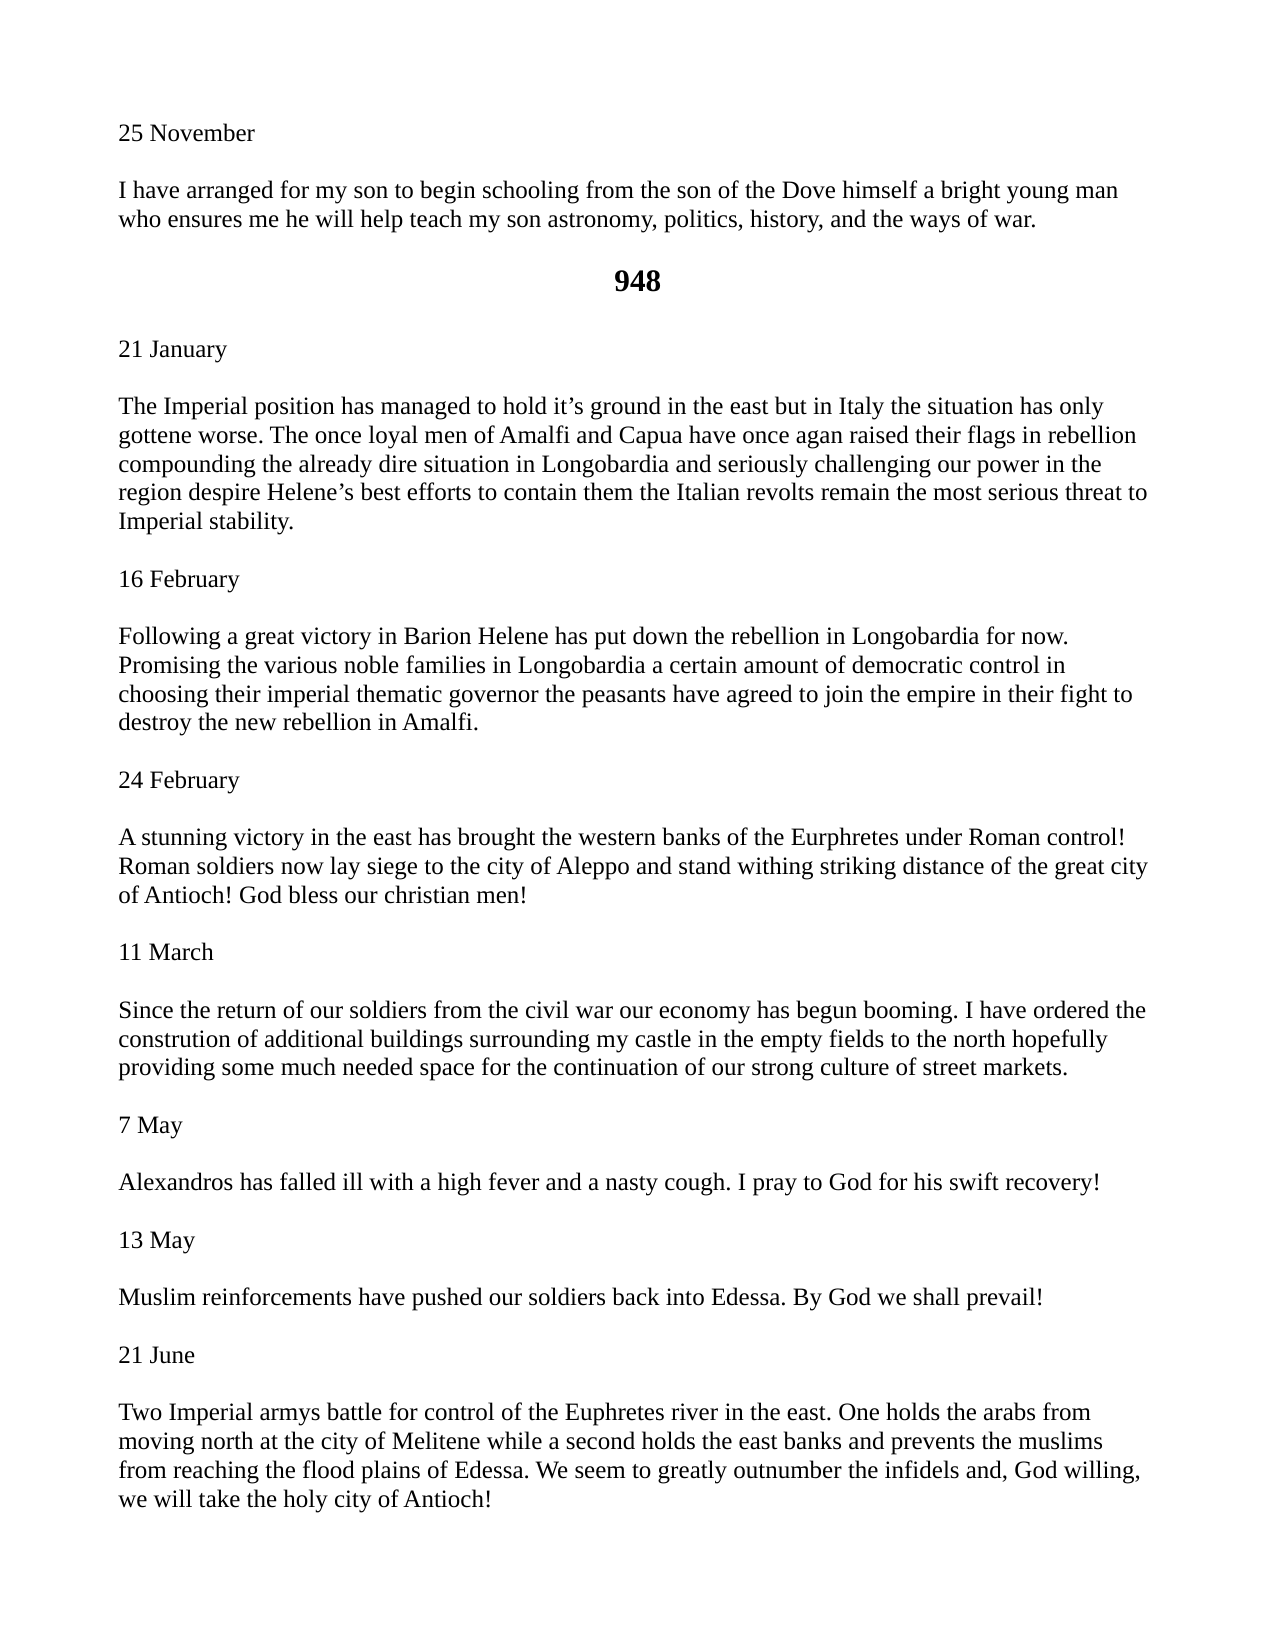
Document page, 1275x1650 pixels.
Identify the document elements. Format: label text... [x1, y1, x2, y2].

text 21 January [118, 334, 1157, 362]
text 25 November [118, 118, 1157, 147]
text Muslim reinforcements have pushed our soldiers back into Edessa. By God we shall prevail! [118, 1282, 1157, 1311]
text Alexandros has falled ill with a high fever and a nasty cough. I pray to God for his swift recovery! [118, 1167, 1157, 1196]
text 948 [118, 262, 1157, 298]
text 24 February [118, 765, 1157, 794]
text The Imperial position has managed to hold it’s ground in the east but in Italy the situation has only gottene worse. The once loyal men of Amalfi and Capua have once agan raised their flags in rebellion compounding the already dire situation in Longobardia and seriously challenging our power in the region despire Helene’s best efforts to contain them the Italian revolts remain the most serious threat to Imperial stability. [118, 391, 1157, 535]
text Since the return of our soldiers from the civil war our economy has begun booming. I have ordered the constrution of additional buildings surrounding my castle in the empty fields to the north hopefully providing some much needed space for the continuation of our strong culture of street markets. [118, 995, 1157, 1081]
text 16 February [118, 564, 1157, 592]
text 11 March [118, 937, 1157, 966]
text Following a great victory in Barion Helene has put down the rebellion in Longobardia for now. Promising the various noble families in Longobardia a certain amount of democratic control in choosing their imperial thematic governor the peasants have agreed to join the empire in their fight to destroy the new rebellion in Amalfi. [118, 621, 1157, 736]
text Two Imperial armys battle for control of the Euphretes river in the east. One holds the arabs from moving north at the city of Melitene while a second holds the east banks and prevents the muslims from reaching the flood plains of Edessa. We seem to greatly outnumber the infidels and, God willing, we will take the holy city of Antioch! [118, 1397, 1157, 1512]
text I have arranged for my son to begin schooling from the son of the Dove himself a bright young man who ensures me he will help teach my son astronomy, politics, history, and the ways of war. [118, 176, 1157, 233]
text 7 May [118, 1110, 1157, 1139]
text 13 May [118, 1225, 1157, 1254]
text 21 June [118, 1340, 1157, 1369]
text A stunning victory in the east has brought the western banks of the Eurphretes under Roman control! Roman soldiers now lay siege to the city of Aleppo and stand withing striking distance of the great city of Antioch! God bless our christian men! [118, 822, 1157, 909]
